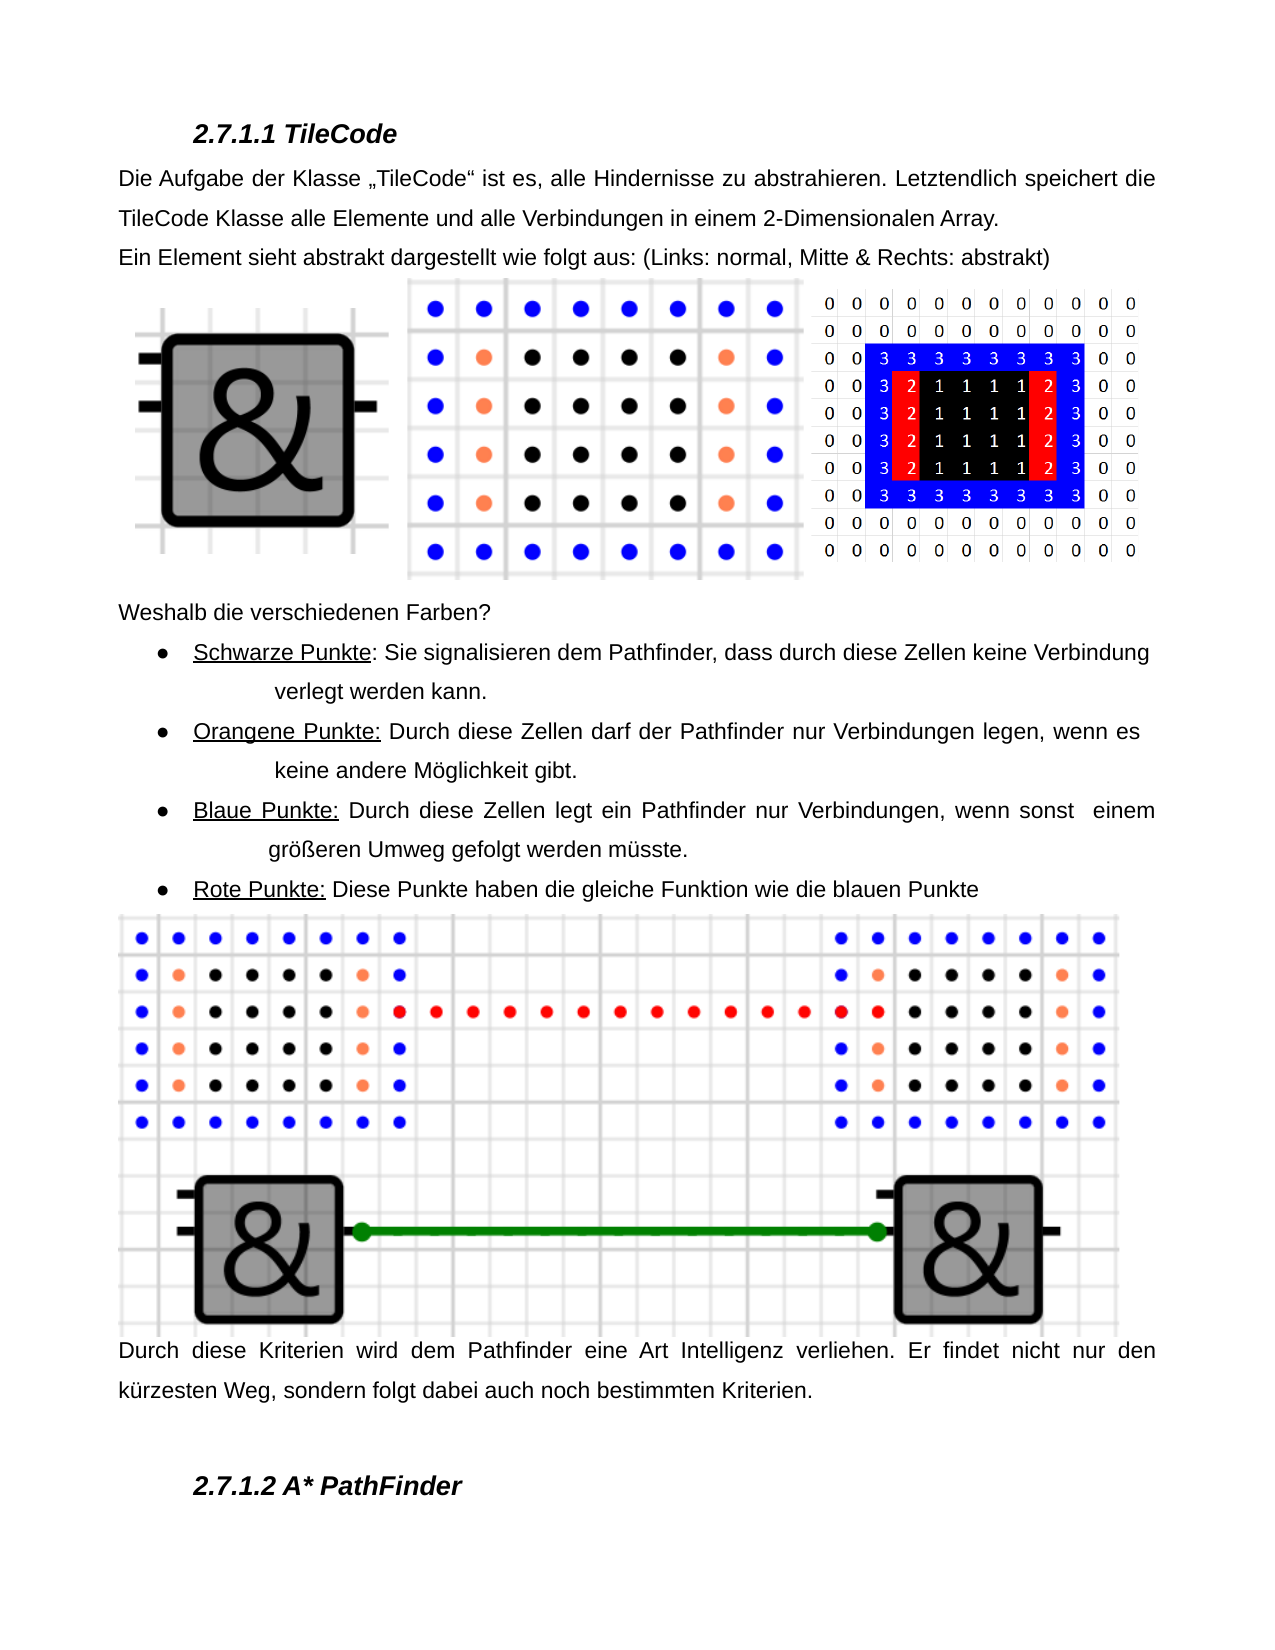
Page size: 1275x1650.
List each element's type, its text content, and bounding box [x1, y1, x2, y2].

subtitle 2.7.1.2 A* PathFinder [118, 1470, 1157, 1501]
picture [135, 308, 389, 554]
picture [118, 914, 1120, 1337]
picture [811, 289, 1139, 562]
list Schwarze Punkte: Sie signalisieren dem Pathfinder, dass durch diese Zellen keine Verbindung verlegt werden kann. [156, 639, 1157, 704]
text Ein Element sieht abstrakt dargestellt wie folgt aus: (Links: normal, Mitte & Rechts: abstrakt) [118, 244, 1157, 270]
subtitle 2.7.1.1 TileCode [118, 118, 1157, 149]
list Orangene Punkte: Durch diese Zellen darf der Pathfinder nur Verbindungen legen, wenn es keine andere Möglichkeit gibt. [156, 718, 1157, 783]
text Weshalb die verschiedenen Farben? [118, 599, 1157, 626]
list Blaue Punkte: Durch diese Zellen legt ein Pathfinder nur Verbindungen, wenn sonst einem größeren Umweg gefolgt werden müsste. [156, 797, 1157, 862]
text Die Aufgabe der Klasse „TileCode“ ist es, alle Hindernisse zu abstrahieren. Letztendlich speichert die TileCode Klasse alle Elemente und alle Verbindungen in einem 2-Dimensionalen Array. [118, 165, 1157, 231]
text Durch diese Kriterien wird dem Pathfinder eine Art Intelligenz verliehen. Er findet nicht nur den kürzesten Weg, sondern folgt dabei auch noch bestimmten Kriterien. [118, 954, 1157, 1403]
list Rote Punkte: Diese Punkte haben die gleiche Funktion wie die blauen Punkte [156, 876, 1157, 902]
picture [407, 278, 804, 580]
